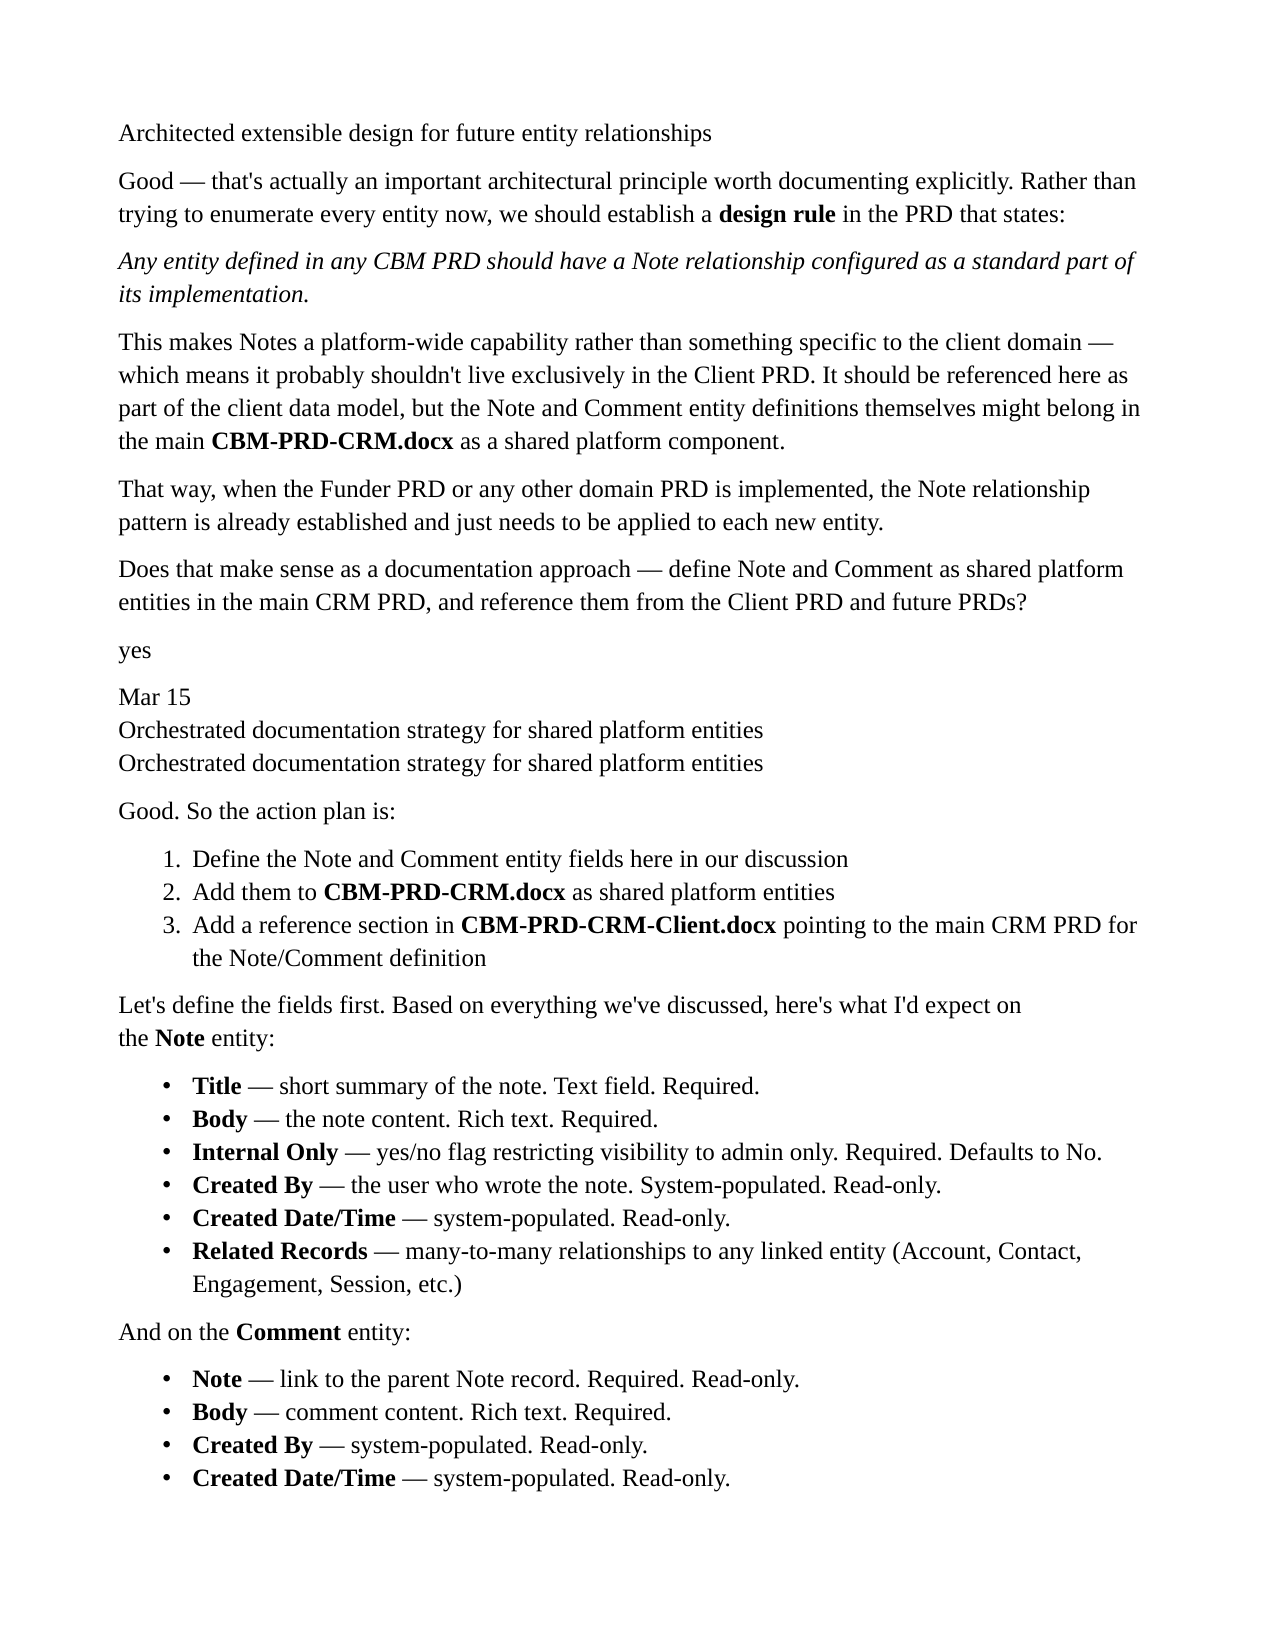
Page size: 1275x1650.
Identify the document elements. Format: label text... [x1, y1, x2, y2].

list Related Records — many-to-many relationships to any linked entity (Account, Contact, Engagement, Session, etc.) [162, 1236, 1157, 1298]
list Created Date/Time — system-populated. Read-only. [162, 1463, 1157, 1492]
list Created By — system-populated. Read-only. [162, 1430, 1157, 1459]
list Created By — the user who wrote the note. System-populated. Read-only. [162, 1170, 1157, 1199]
list Add them to CBM-PRD-CRM.docx as shared platform entities [162, 877, 1157, 906]
list Add a reference section in CBM-PRD-CRM-Client.docx pointing to the main CRM PRD for the Note/Comment definition [162, 910, 1157, 972]
text Good. So the action plan is: [118, 796, 1157, 825]
list Title — short summary of the note. Text field. Required. [162, 1071, 1157, 1100]
text Good — that's actually an important architectural principle worth documenting explicitly. Rather than trying to enumerate every entity now, we should establish a design rule in the PRD that states: [118, 166, 1157, 227]
text Any entity defined in any CBM PRD should have a Note relationship configured as a standard part of its implementation. [118, 246, 1157, 308]
text Orchestrated documentation strategy for shared platform entities [118, 748, 1157, 777]
list Created Date/Time — system-populated. Read-only. [162, 1203, 1157, 1232]
text Orchestrated documentation strategy for shared platform entities [118, 716, 1157, 744]
text That way, when the Funder PRD or any other domain PRD is implemented, the Note relationship pattern is already established and just needs to be applied to each new entity. [118, 474, 1157, 535]
text yes [118, 635, 1157, 664]
text Does that make sense as a documentation approach — define Note and Comment as shared platform entities in the main CRM PRD, and reference them from the Client PRD and future PRDs? [118, 554, 1157, 616]
list Note — link to the parent Note record. Required. Read-only. [162, 1364, 1157, 1393]
text This makes Notes a platform-wide capability rather than something specific to the client domain — which means it probably shouldn't live exclusively in the Client PRD. It should be referenced here as part of the client data model, but the Note and Comment entity definitions themselves might belong in the main CBM-PRD-CRM.docx as a shared platform component. [118, 327, 1157, 455]
text Architected extensible design for future entity relationships [118, 118, 1157, 147]
text Let's define the fields first. Based on everything we've discussed, here's what I'd expect on the Note entity: [118, 990, 1157, 1052]
list Internal Only — yes/no flag restricting visibility to admin only. Required. Defaults to No. [162, 1137, 1157, 1166]
text Mar 15 [118, 682, 1157, 711]
list Body — the note content. Rich text. Required. [162, 1104, 1157, 1133]
list Body — comment content. Rich text. Required. [162, 1397, 1157, 1426]
text And on the Comment entity: [118, 1317, 1157, 1346]
list Define the Note and Comment entity fields here in our discussion [162, 844, 1157, 872]
